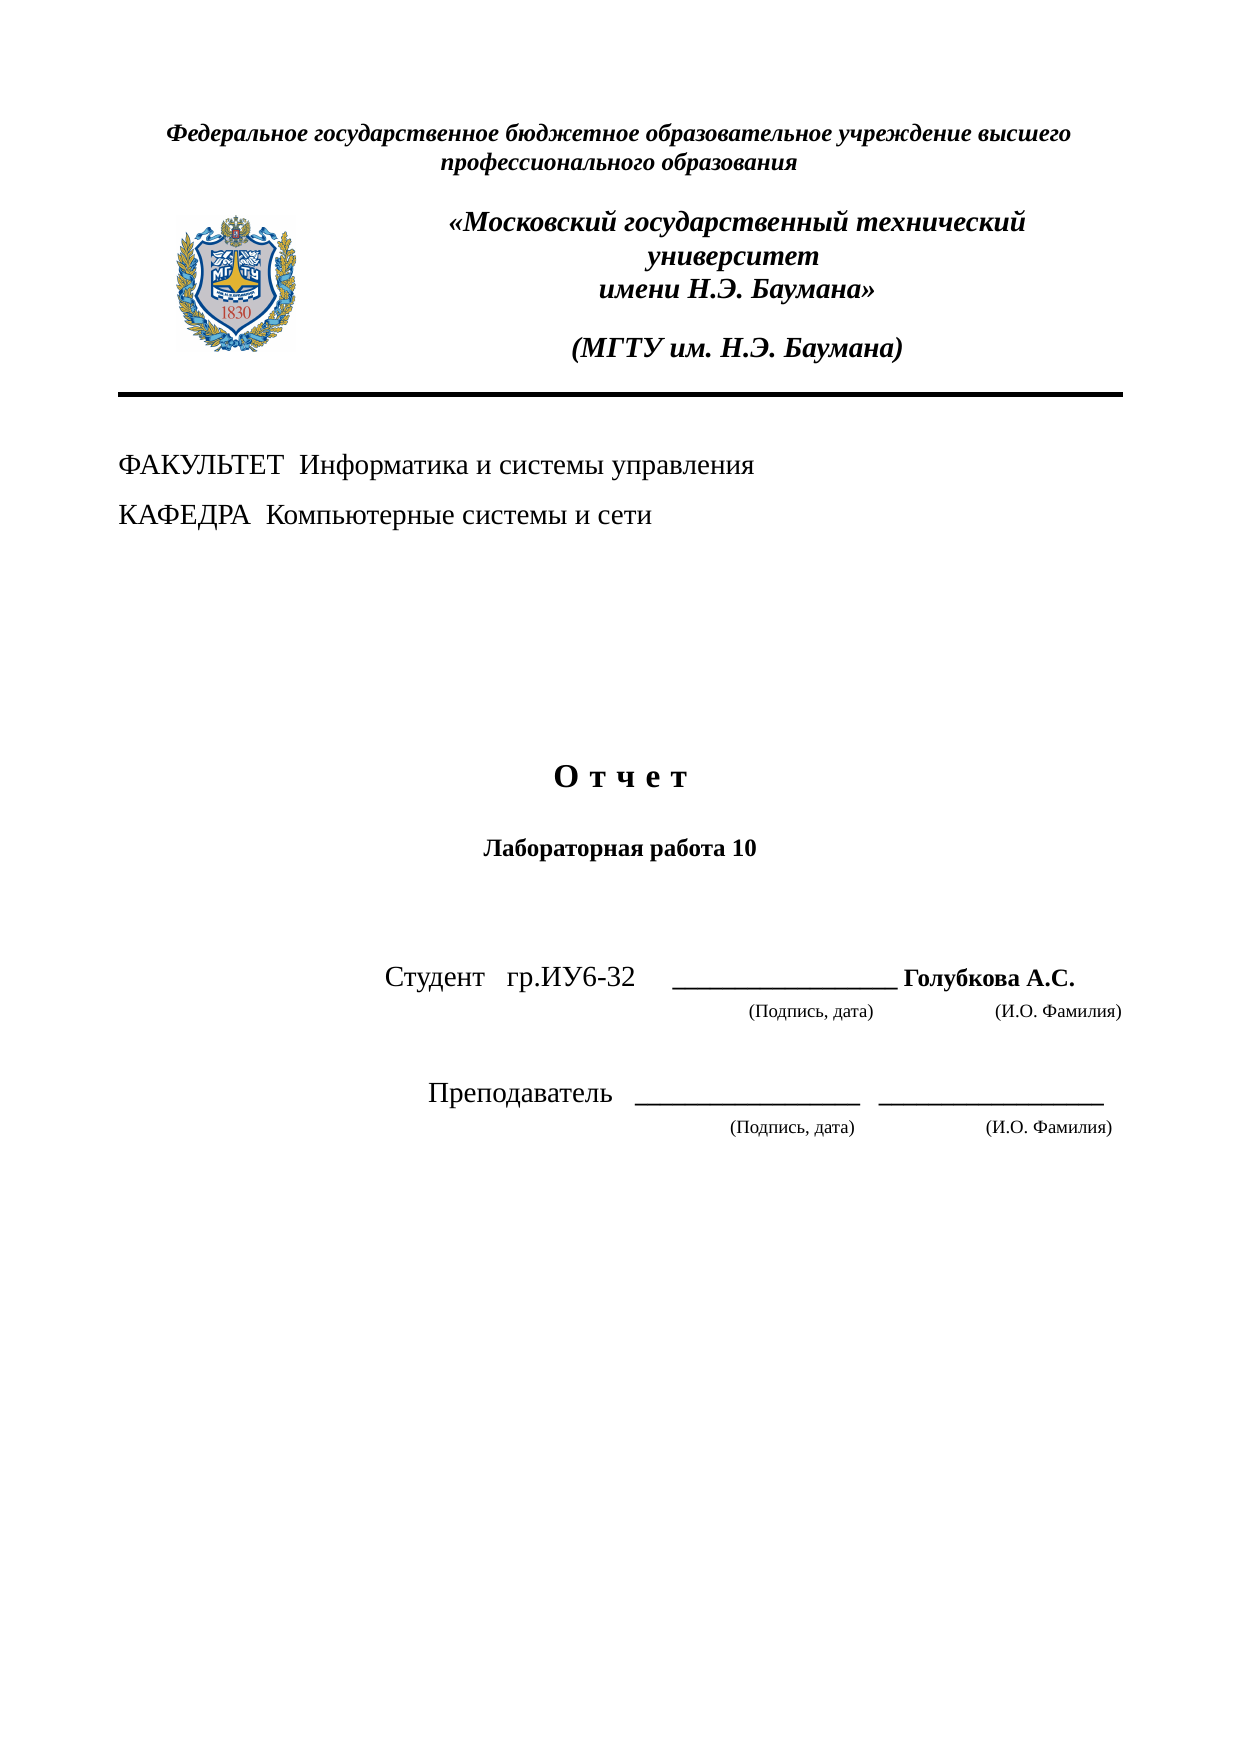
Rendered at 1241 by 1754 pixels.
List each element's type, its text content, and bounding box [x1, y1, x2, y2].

text (Подпись, дата) (И.О. Фамилия) [118, 993, 1122, 1024]
text Студент гр.ИУ6-32 __________________ Голубкова А.С. [118, 962, 1075, 993]
text Лабораторная работа 10 [118, 833, 1122, 861]
text ФАКУЛЬТЕТ Информатика и системы управления [118, 447, 1122, 481]
text Преподаватель __________________ __________________ [118, 1077, 1122, 1108]
table_header «Московский государственный технический университет имени Н.Э. Баумана» (МГТУ им. Н.Э. Баумана) [354, 176, 1123, 392]
table_header [118, 176, 354, 392]
text Федеральное государственное бюджетное образовательное учреждение высшего профессионального образования [118, 118, 1122, 176]
text (Подпись, дата) (И.О. Фамилия) [118, 1108, 1122, 1139]
text КАФЕДРА Компьютерные системы и сети [118, 497, 1122, 531]
text Отчет [118, 757, 1122, 795]
